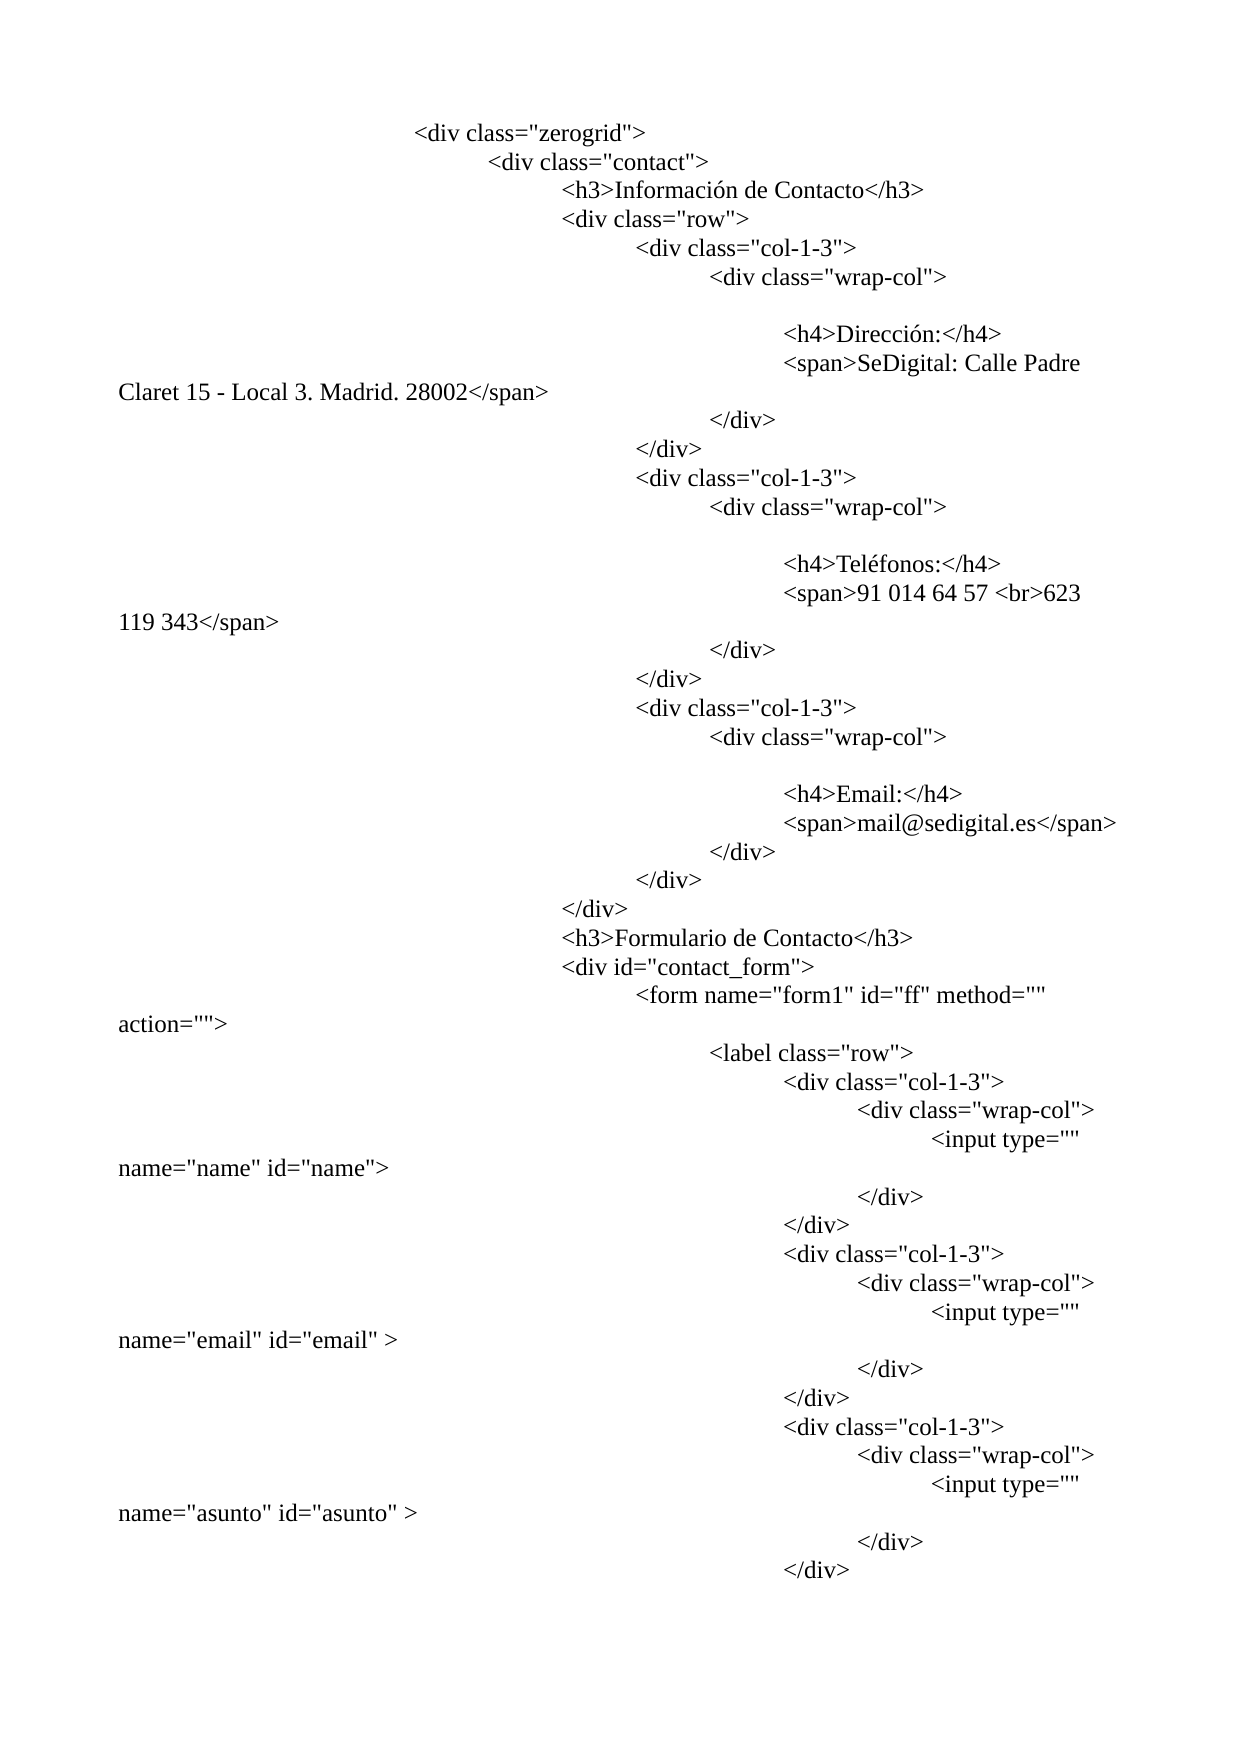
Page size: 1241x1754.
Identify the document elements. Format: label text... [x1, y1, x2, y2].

text <h4>Teléfonos:</h4> [118, 549, 1122, 578]
text </div> [118, 1527, 1122, 1556]
text </div> [118, 406, 1122, 434]
text <div class="col-1-3"> [118, 463, 1122, 492]
text <div class="wrap-col"> [118, 722, 1122, 751]
text <div class="col-1-3"> [118, 693, 1122, 722]
text <h3>Formulario de Contacto</h3> [118, 923, 1122, 952]
text <div class="col-1-3"> [118, 1412, 1122, 1441]
text <label class="row"> [118, 1038, 1122, 1067]
text </div> [118, 1354, 1122, 1383]
text <span>mail@sedigital.es</span> [118, 808, 1122, 837]
text <div class="col-1-3"> [118, 1239, 1122, 1268]
text <h3>Información de Contacto</h3> [118, 176, 1122, 204]
text <div class="col-1-3"> [118, 1067, 1122, 1096]
text <div class="zerogrid"> [118, 118, 1122, 147]
text </div> [118, 866, 1122, 894]
text </div> [118, 1182, 1122, 1211]
text <div class="wrap-col"> [118, 262, 1122, 291]
text </div> [118, 1556, 1122, 1584]
text </div> [118, 1383, 1122, 1412]
text <form name="form1" id="ff" method="" action=""> [118, 981, 1122, 1038]
text <div class="col-1-3"> [118, 233, 1122, 262]
text <span>91 014 64 57 <br>623 119 343</span> [118, 578, 1122, 636]
text <input type="" name="asunto" id="asunto" > [118, 1469, 1122, 1527]
text <div class="row"> [118, 204, 1122, 233]
text </div> [118, 636, 1122, 664]
text </div> [118, 664, 1122, 693]
text <div class="wrap-col"> [118, 1096, 1122, 1124]
text <input type="" name="email" id="email" > [118, 1297, 1122, 1354]
text <div class="wrap-col"> [118, 1441, 1122, 1469]
text <div class="wrap-col"> [118, 492, 1122, 521]
text <div class="contact"> [118, 147, 1122, 176]
text </div> [118, 837, 1122, 866]
text </div> [118, 1211, 1122, 1239]
text <h4>Email:</h4> [118, 779, 1122, 808]
text </div> [118, 434, 1122, 463]
text <div id="contact_form"> [118, 952, 1122, 981]
text <h4>Dirección:</h4> [118, 319, 1122, 348]
text <div class="wrap-col"> [118, 1268, 1122, 1297]
text <input type="" name="name" id="name"> [118, 1124, 1122, 1182]
text </div> [118, 894, 1122, 923]
text <span>SeDigital: Calle Padre Claret 15 - Local 3. Madrid. 28002</span> [118, 348, 1122, 406]
